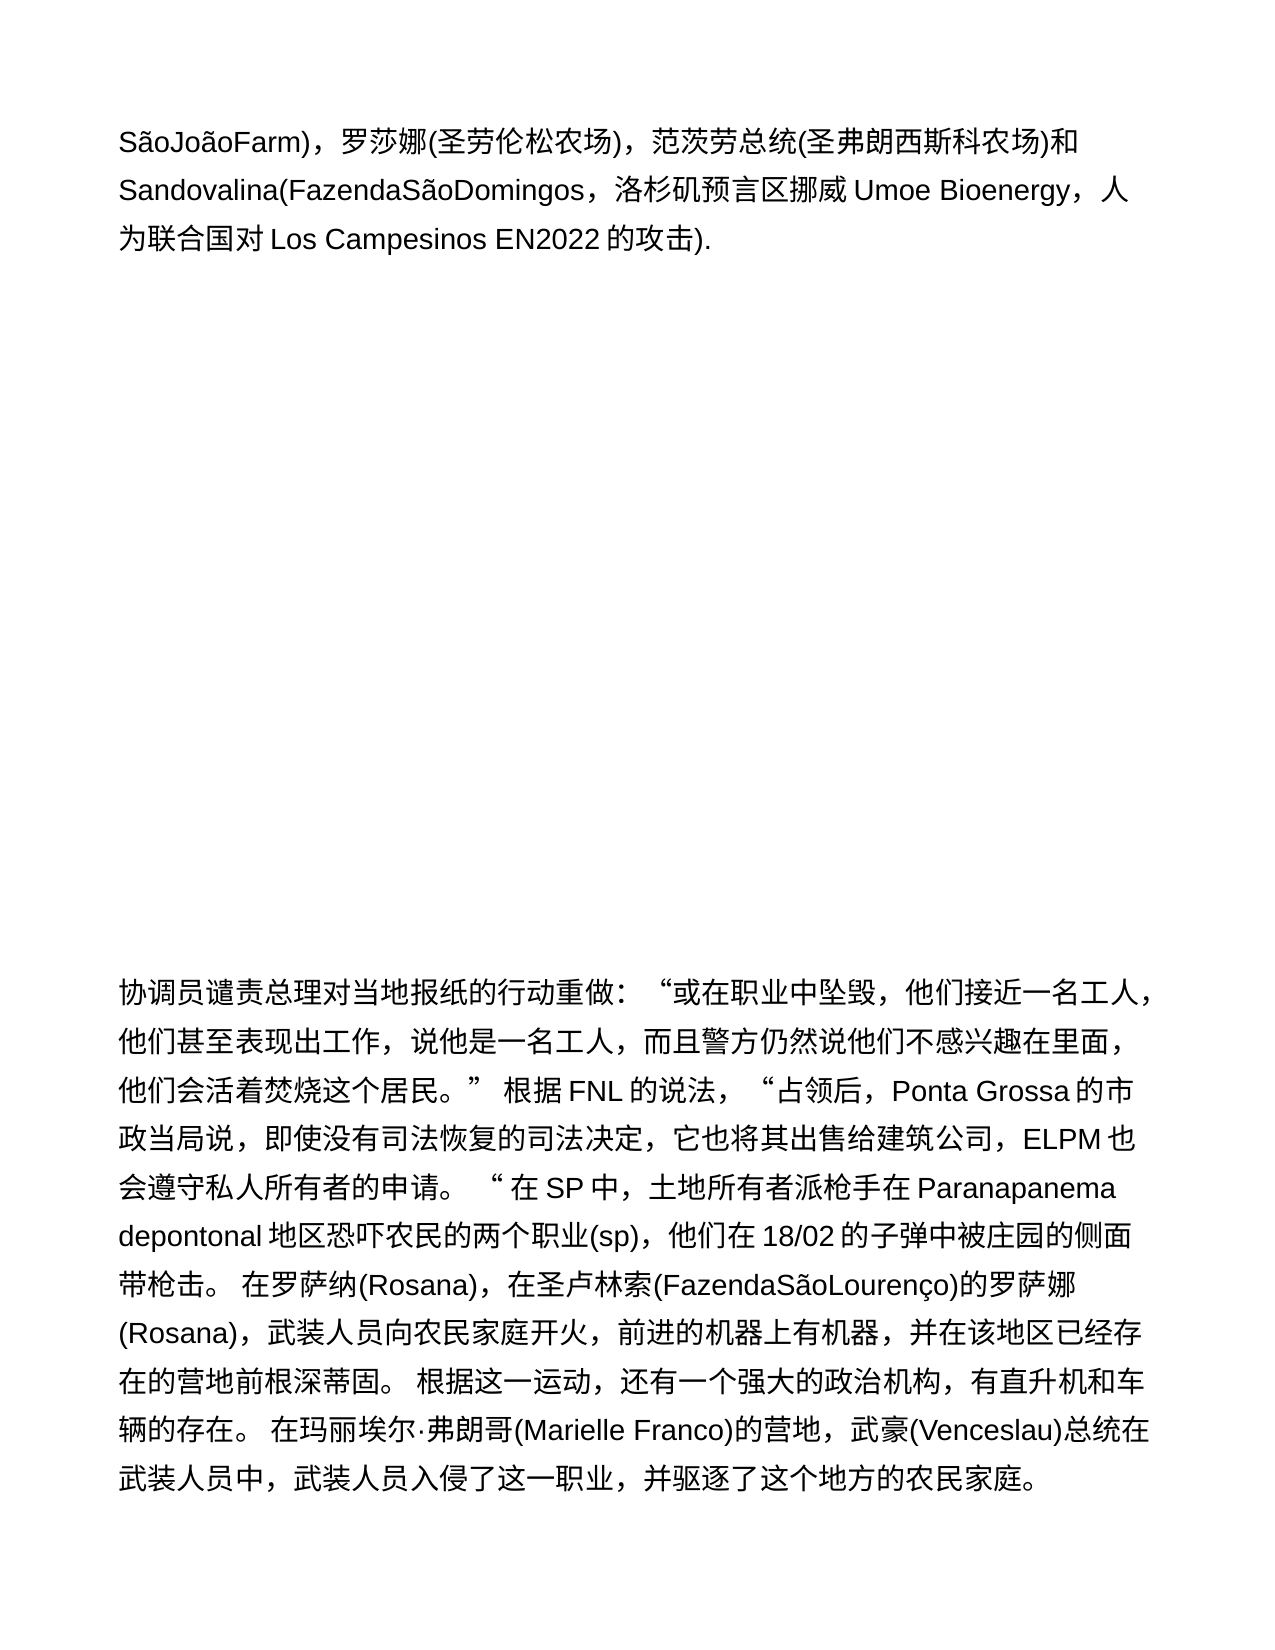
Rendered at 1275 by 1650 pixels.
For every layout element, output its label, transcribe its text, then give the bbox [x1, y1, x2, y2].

text 协调员谴责总理对当地报纸的行动重做：“或在职业中坠毁，他们接近一名工人，他们甚至表现出工作，说他是一名工人，而且警方仍然说他们不感兴趣在里面，他们会活着焚烧这个居民。” 根据FNL的说法，“占领后，Ponta Grossa的市政当局说，即使没有司法恢复的司法决定，它也将其出售给建筑公司，ELPM也会遵守私人所有者的申请。 “ 在SP中，土地所有者派枪手在Paranapanema depontonal地区恐吓农民的两个职业(sp)，他们在18/02的子弹中被庄园的侧面带枪击。 在罗萨纳(Rosana)，在圣卢林索(FazendaSãoLourenço)的罗萨娜(Rosana)，武装人员向农民家庭开火，前进的机器上有机器，并在该地区已经存在的营地前根深蒂固。 根据这一运动，还有一个强大的政治机构，有直升机和车辆的存在。 在玛丽埃尔·弗朗哥(Marielle Franco)的营地，武豪(Venceslau)总统在武装人员中，武装人员入侵了这一职业，并驱逐了这个地方的农民家庭。 [118, 278, 1157, 1498]
text 在“红色狂欢节”期间，成千上万的农民在整个巴西占领了数十家庄园，这是一波由战斗前部领导的职业 - 西达和城市运动(fnl)面对袭击Villabrasileño的危机。 到目前为止，职业集中在圣保罗的Aagoas(在Pontal Do Paranapanema地区)，Mato Grosso do Sul和Paraná。 根据FNL的说法，预测是农民在2月份占据了更多的庄园。 根据该运动，被占领的土地正式属于联盟，应注定为“农业改革”。 但是，这些斗争掌握在少数所有者的手中，在大多数洛杉矶卡萨斯(Los Casos)中，没有任何文件。 FNL在20天内动员至少1400个家庭的职业声称，在2月初，几项职业在圣保罗的Alta Paulista地区发生。(圣塔雷济纳农场)，蒙特·卡斯特罗(农场和平)和Racharia(Fazendarambaia). El 9 de febrero, en el estado de Alagoas, 68 familias ocuparon unterreno en el barrio Zélia Rocha, ubicado en el municipio de Arapiraca. EnMaragogi, 83 familias campesinas ocuparon la Granja Girassol. El 13/02,decenas de familias ocuparon otra zona en Arapiraca. El 17 de febrero, un áreade 13 hectáreas abandonada hace más de diez años por la Empresa de Vivienda dePonta Grossa (prolar)，在Paraná的Ponta Grossa，被70多个家庭占领。 该地区目前用于垃圾桶，消防和害虫的开发，这是一个邻近农场入侵的一部分。 该职业被命名为两个掌。 在18岁时，约有410个农民家庭在Paranapanema pontal地区的圣保罗轻松时占据了三个大庄园。 当时，这些地区在马拉巴·波利斯塔(MarabáPaulista)占领(Fazenda Floresta和SãoJoãoFarm)，罗莎娜(圣劳伦松农场)，范茨劳总统(圣弗朗西斯科农场)和Sandovalina(FazendaSãoDomingos，洛杉矶预言区挪威Umoe Bioenergy，人为联合国对Los Campesinos EN2022的攻击). [118, 118, 1157, 257]
